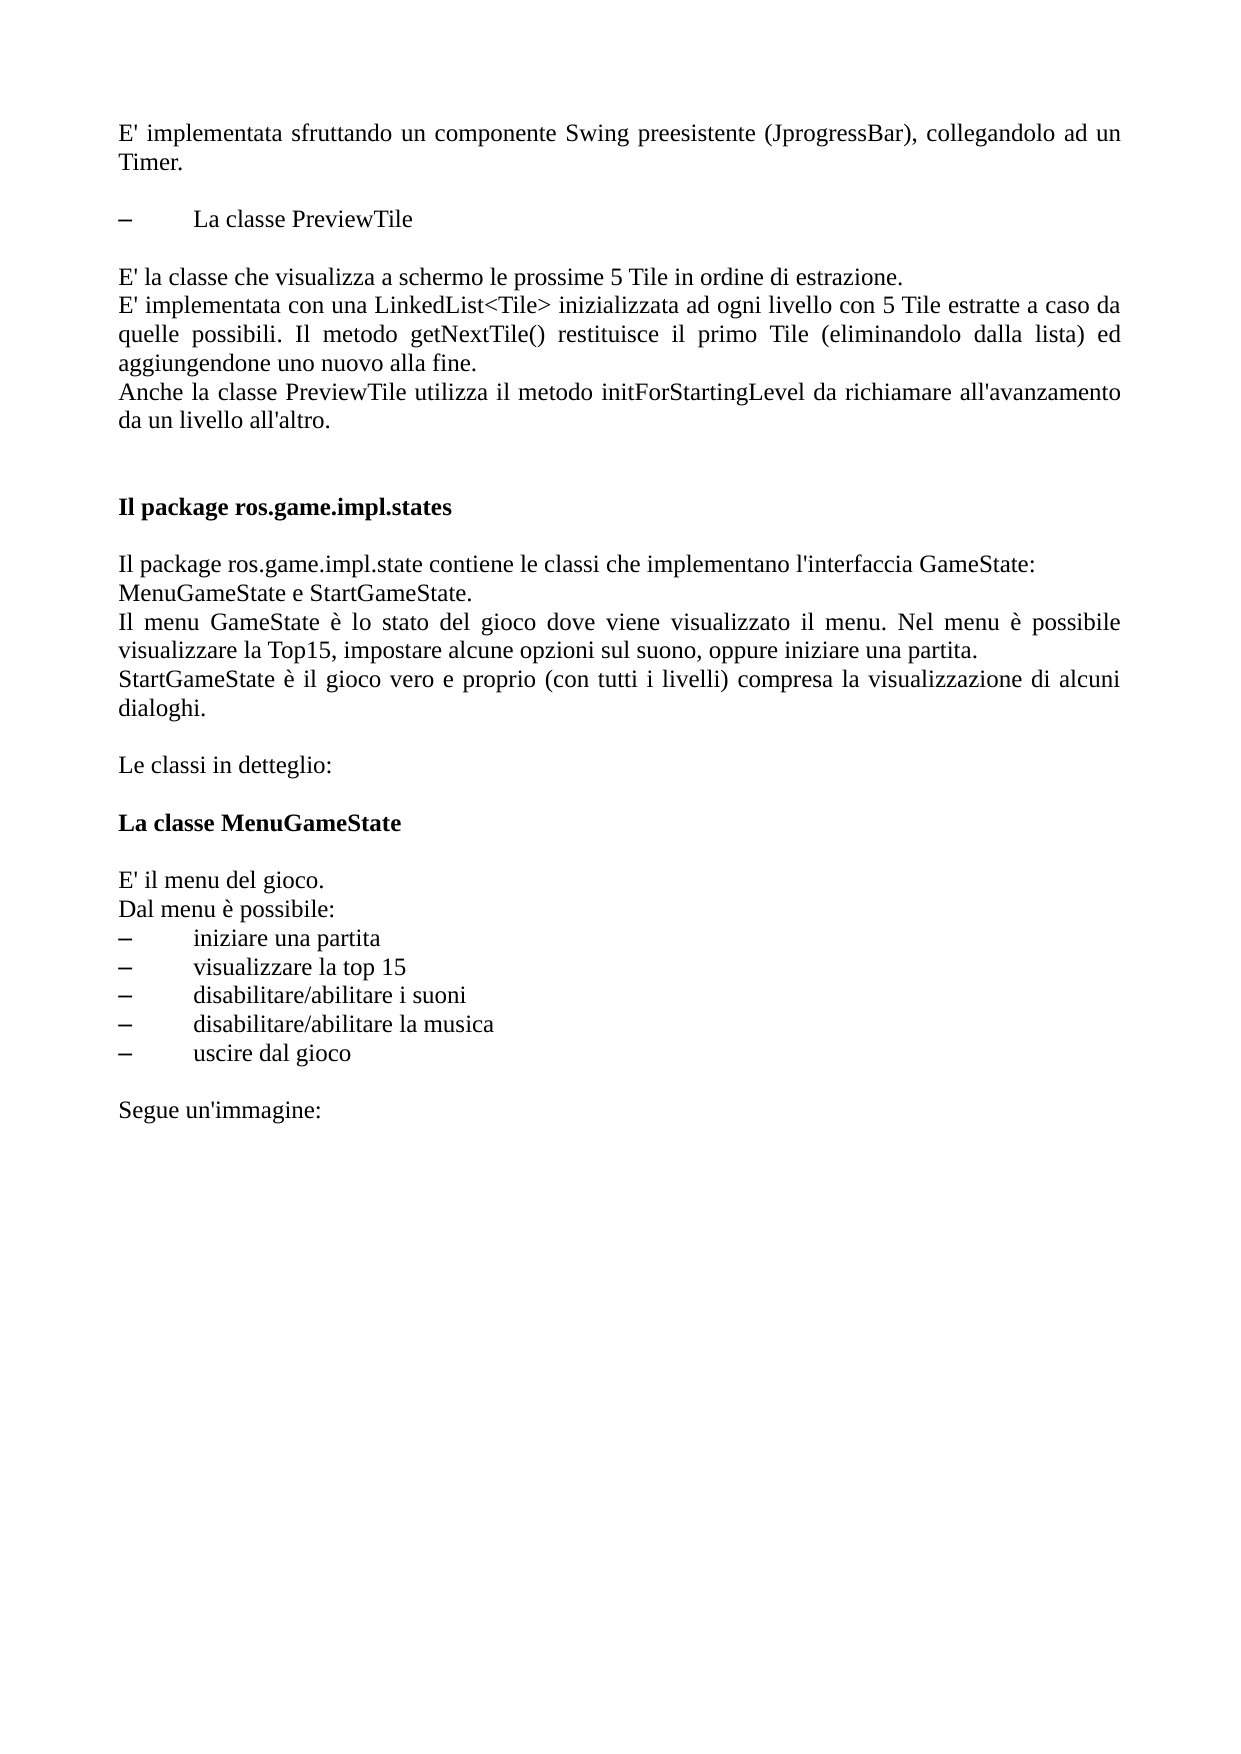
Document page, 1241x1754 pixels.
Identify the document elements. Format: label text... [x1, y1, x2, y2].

text Il menu GameState è lo stato del gioco dove viene visualizzato il menu. Nel menu è possibile visualizzare la Top15, impostare alcune opzioni sul suono, oppure iniziare una partita. [118, 607, 1122, 664]
list La classe PreviewTile [118, 204, 1122, 233]
text StartGameState è il gioco vero e proprio (con tutti i livelli) compresa la visualizzazione di alcuni dialoghi. [118, 664, 1122, 722]
text La classe MenuGameState [118, 808, 1122, 837]
list uscire dal gioco [118, 1038, 1122, 1067]
text Il package ros.game.impl.states [118, 492, 1122, 521]
text Segue un'immagine: [118, 1096, 1122, 1124]
text E' implementata sfruttando un componente Swing preesistente (JprogressBar), collegandolo ad un Timer. [118, 118, 1122, 176]
text E' la classe che visualizza a schermo le prossime 5 Tile in ordine di estrazione. [118, 262, 1122, 291]
text Anche la classe PreviewTile utilizza il metodo initForStartingLevel da richiamare all'avanzamento da un livello all'altro. [118, 377, 1122, 434]
text Le classi in detteglio: [118, 751, 1122, 779]
text Il package ros.game.impl.state contiene le classi che implementano l'interfaccia GameState: [118, 549, 1122, 578]
list disabilitare/abilitare i suoni [118, 981, 1122, 1009]
text Dal menu è possibile: [118, 894, 1122, 923]
text E' implementata con una LinkedList<Tile> inizializzata ad ogni livello con 5 Tile estratte a caso da quelle possibili. Il metodo getNextTile() restituisce il primo Tile (eliminandolo dalla lista) ed aggiungendone uno nuovo alla fine. [118, 291, 1122, 377]
list visualizzare la top 15 [118, 952, 1122, 981]
text MenuGameState e StartGameState. [118, 578, 1122, 607]
list iniziare una partita [118, 923, 1122, 952]
text E' il menu del gioco. [118, 866, 1122, 894]
list disabilitare/abilitare la musica [118, 1009, 1122, 1038]
